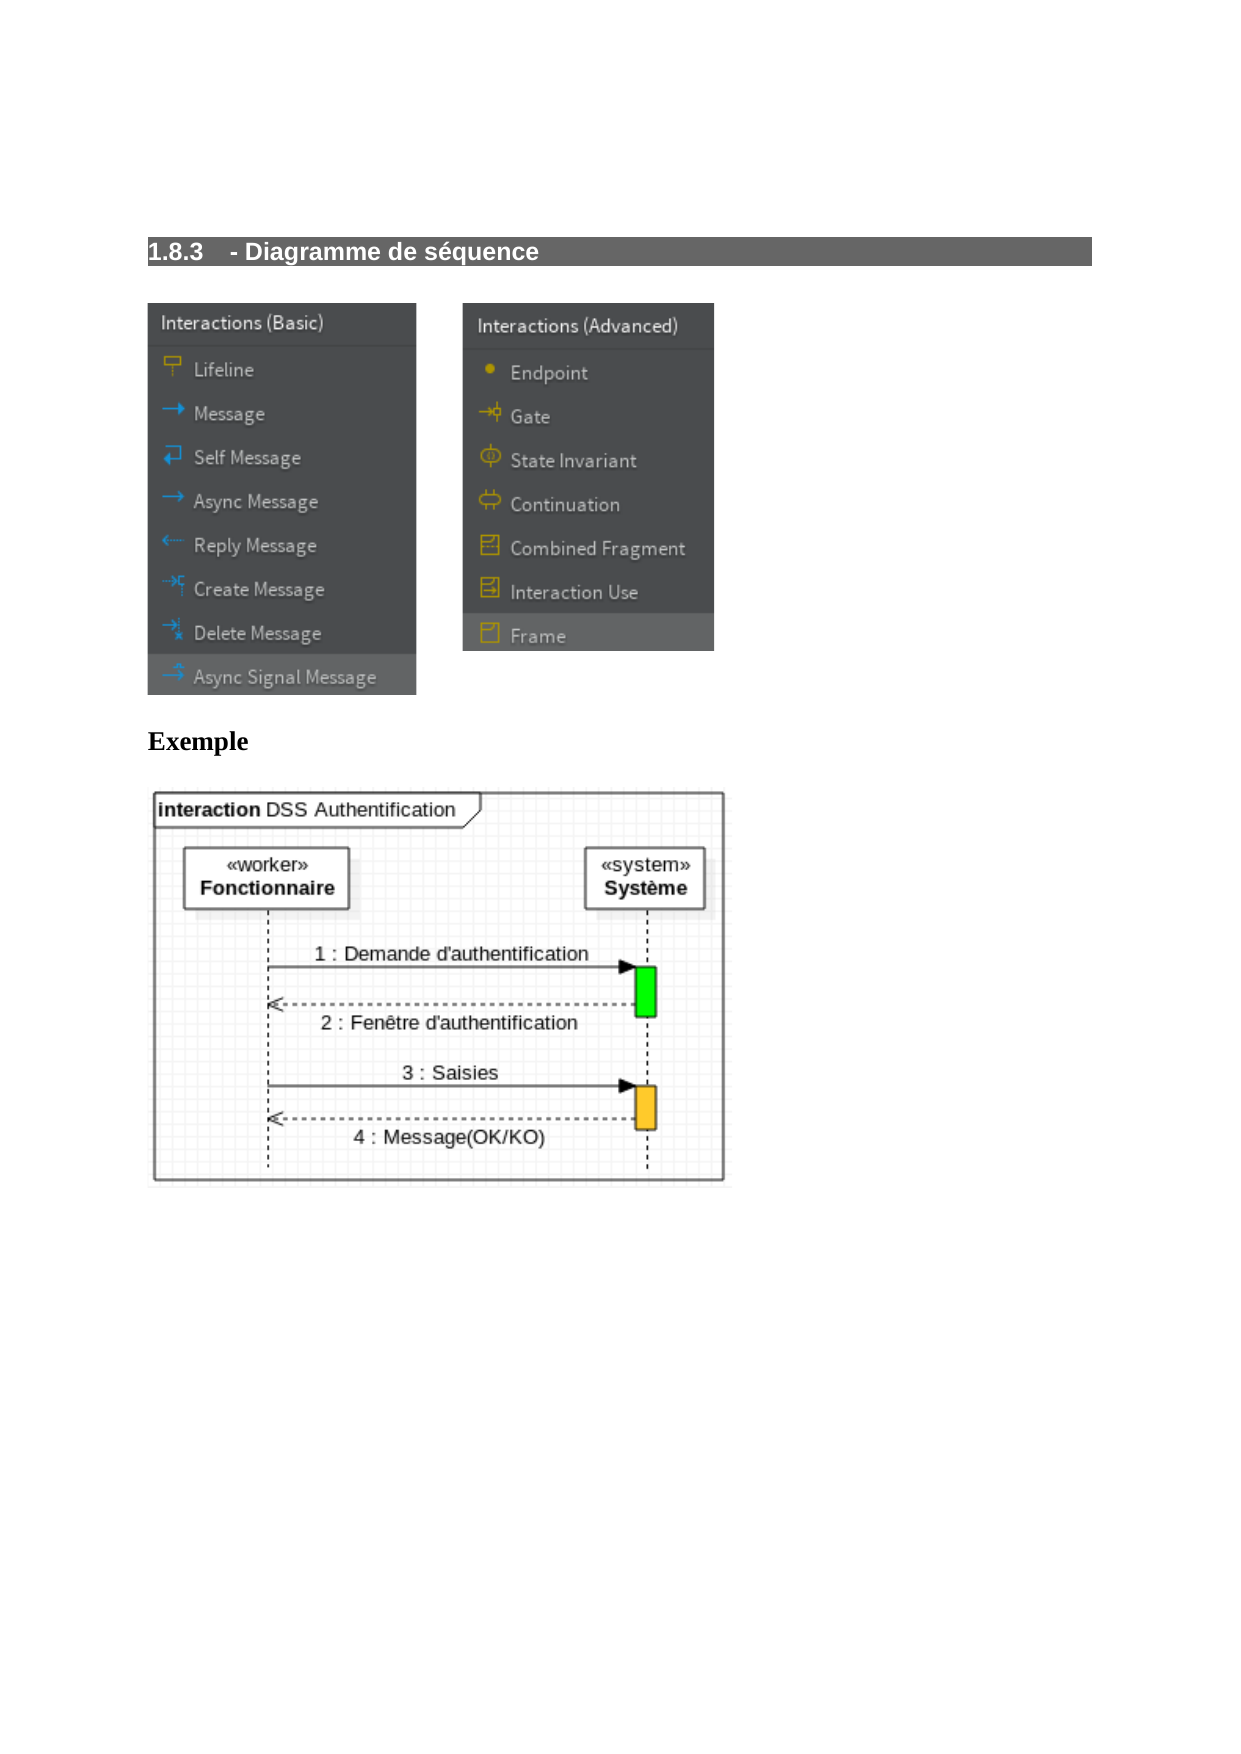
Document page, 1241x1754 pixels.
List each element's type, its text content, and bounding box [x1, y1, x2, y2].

picture [147, 303, 417, 695]
table_header [417, 304, 463, 694]
table_header [463, 304, 1092, 694]
picture [462, 303, 715, 651]
subtitle - Diagramme de séquence [148, 237, 1092, 266]
text Exemple [148, 725, 1092, 756]
picture [147, 787, 733, 1188]
